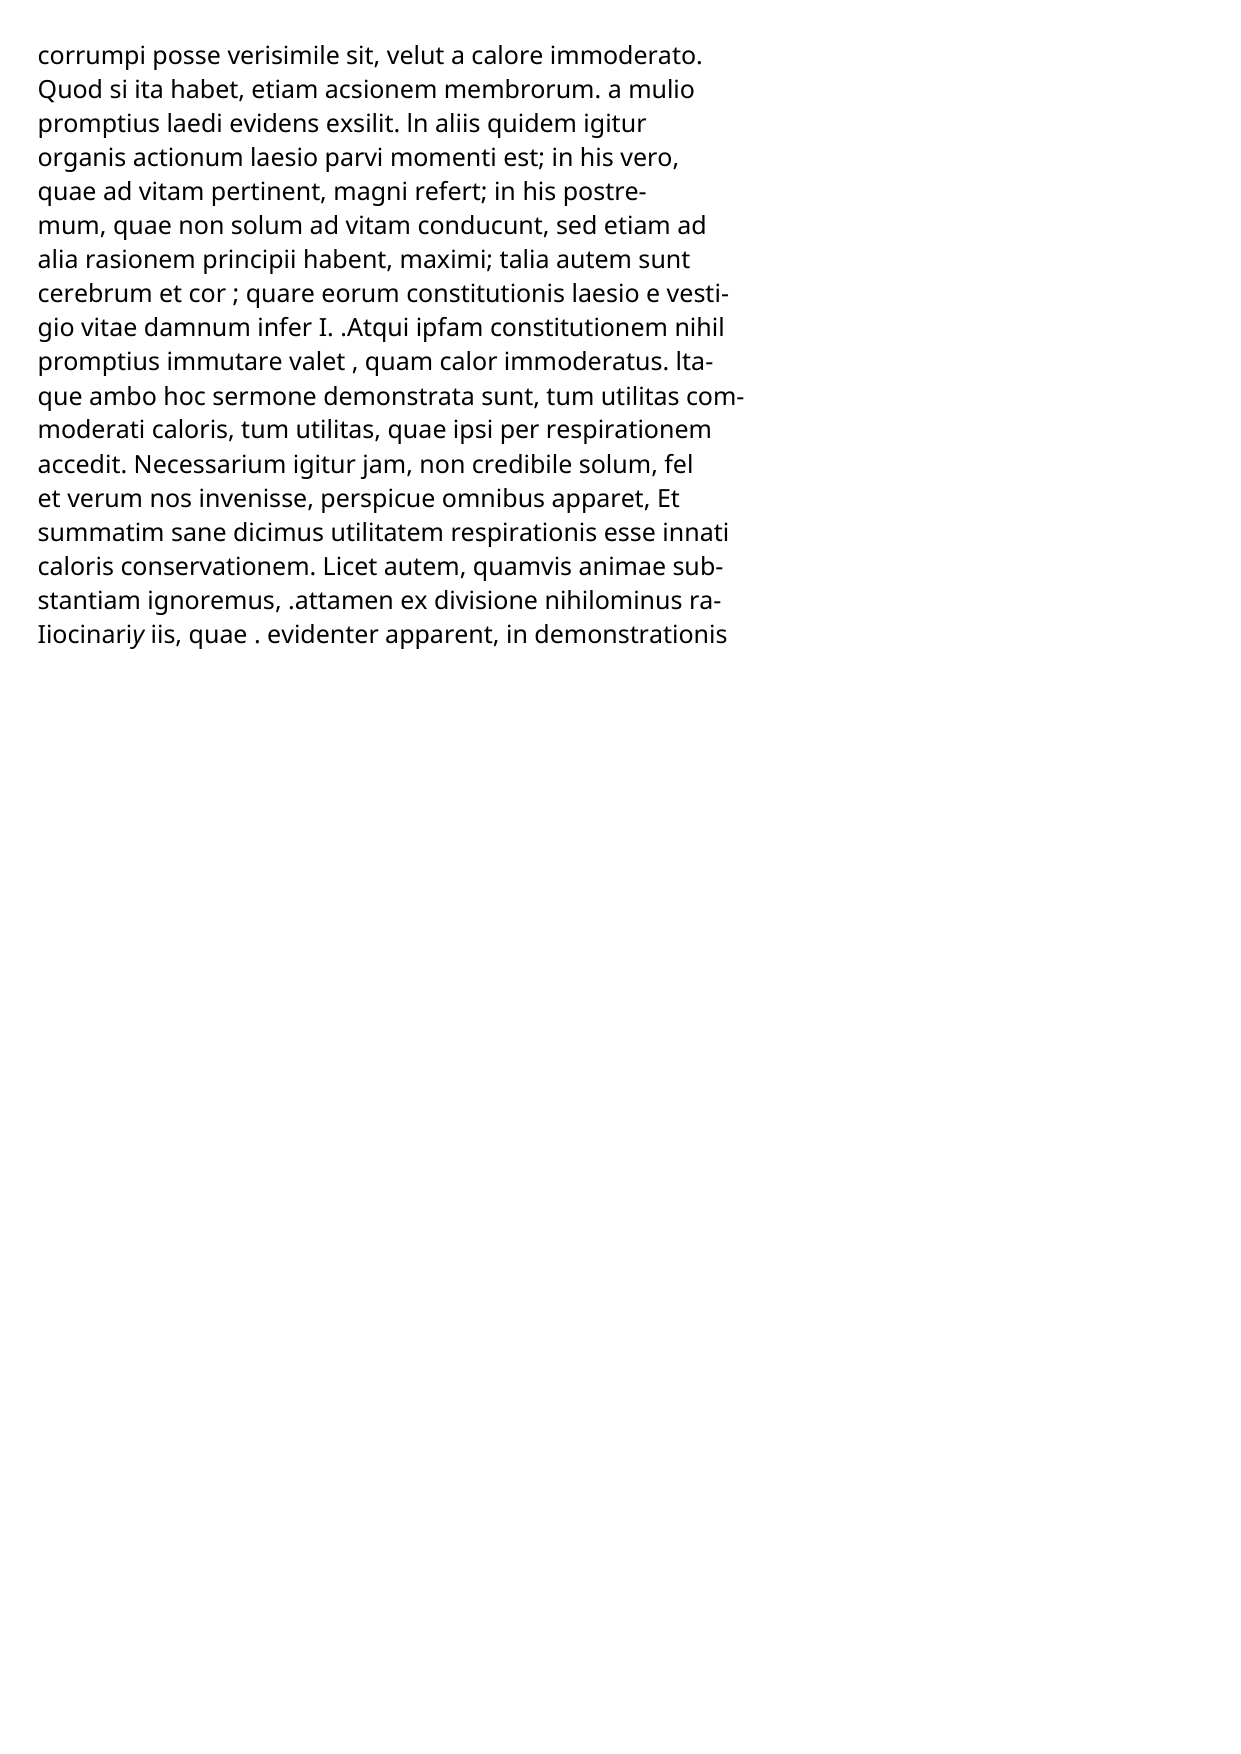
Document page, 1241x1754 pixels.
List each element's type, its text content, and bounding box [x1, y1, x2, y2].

text corrumpi posse verisimile sit, velut a calore immoderato. Quod si ita habet, etiam acsionem membrorum. a mulio promptius laedi evidens exsilit. ln aliis quidem igitur organis actionum laesio parvi momenti est; in his vero, quae ad vitam pertinent, magni refert; in his postre- mum, quae non solum ad vitam conducunt, sed etiam ad alia rasionem principii habent, maximi; talia autem sunt cerebrum et cor ; quare eorum constitutionis laesio e vesti- gio vitae damnum infer I. .Atqui ipfam constitutionem nihil promptius immutare valet , quam calor immoderatus. lta- que ambo hoc sermone demonstrata sunt, tum utilitas com- moderati caloris, tum utilitas, quae ipsi per respirationem accedit. Necessarium igitur jam, non credibile solum, fel et verum nos invenisse, perspicue omnibus apparet, Et summatim sane dicimus utilitatem respirationis esse innati caloris conservationem. Licet autem, quamvis animae sub- stantiam ignoremus, .attamen ex divisione nihilominus ra- Iiocinariy iis, quae . evidenter apparent, in demonstrationis [37, 37, 1203, 651]
